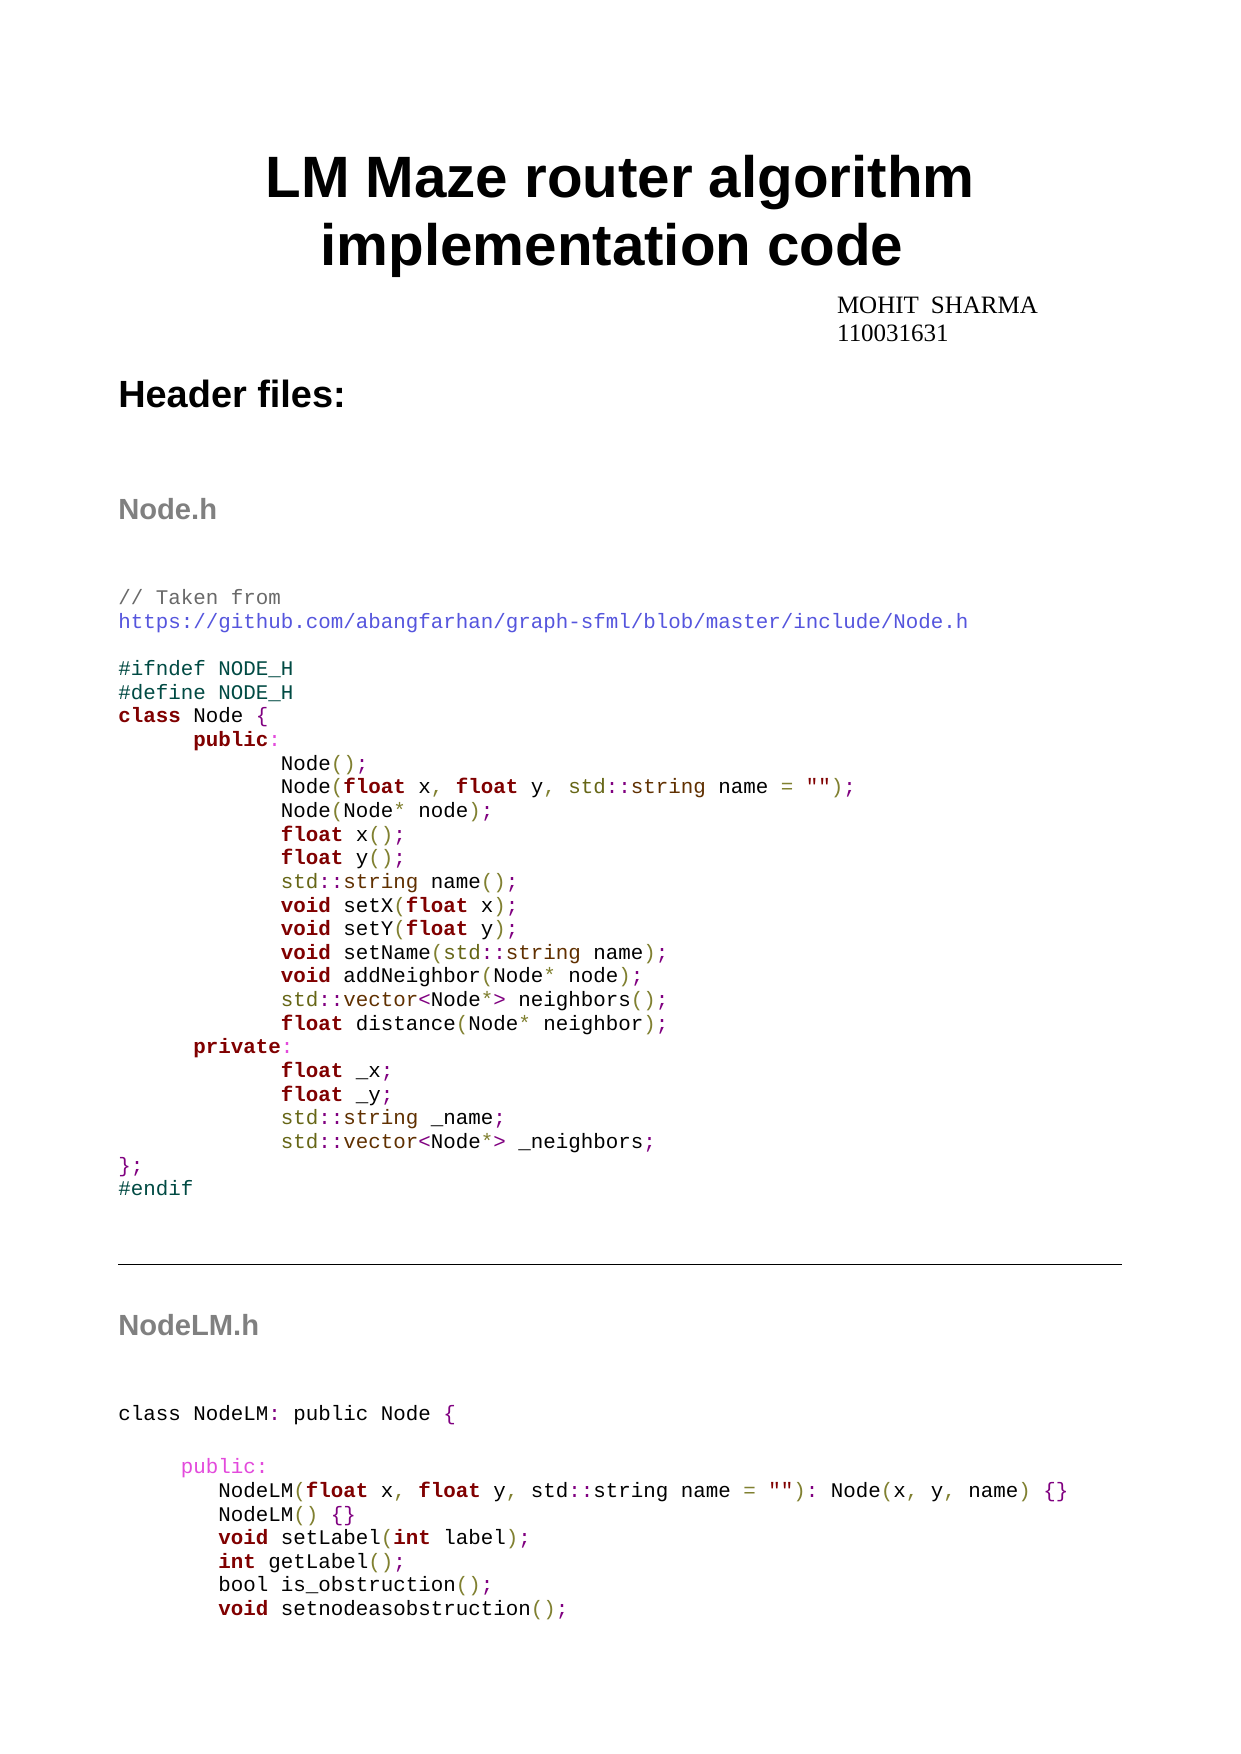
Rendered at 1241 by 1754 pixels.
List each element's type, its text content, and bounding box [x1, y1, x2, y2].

text NodeLM(float x, float y, std::string name = ""): Node(x, y, name) {} [118, 1480, 1122, 1503]
text void setnodeasobstruction(); [118, 1598, 1122, 1622]
text NodeLM() {} [118, 1503, 1122, 1527]
text std::vector<Node*> _neighbors; [118, 1131, 1122, 1155]
text Node(); [118, 753, 1122, 776]
text void setName(std::string name); [118, 942, 1122, 966]
text void setY(float y); [118, 918, 1122, 942]
text class NodeLM: public Node { [118, 1403, 1122, 1427]
text #define NODE_H [118, 682, 1122, 705]
text #ifndef NODE_H [118, 658, 1122, 682]
text public: [118, 729, 1122, 753]
text Node(Node* node); [118, 800, 1122, 824]
text private: [118, 1036, 1122, 1060]
text class Node { [118, 705, 1122, 729]
text std::string _name; [118, 1107, 1122, 1131]
text void setLabel(int label); [118, 1527, 1122, 1551]
text public: [118, 1456, 1122, 1480]
text // Taken from https://github.com/abangfarhan/graph-sfml/blob/master/include/Node.h [118, 587, 1122, 634]
subtitle Header files: [118, 372, 1122, 416]
text void setX(float x); [118, 894, 1122, 918]
text float _y; [118, 1084, 1122, 1107]
text void addNeighbor(Node* node); [118, 966, 1122, 989]
text std::string name(); [118, 871, 1122, 894]
text MOHIT SHARMA [118, 290, 1122, 318]
text int getLabel(); [118, 1551, 1122, 1574]
subtitle Node.h [118, 492, 1122, 526]
subtitle NodeLM.h [118, 1308, 1122, 1342]
text std::vector<Node*> neighbors(); [118, 989, 1122, 1013]
text float x(); [118, 824, 1122, 847]
text #endif [118, 1178, 1122, 1202]
text float distance(Node* neighbor); [118, 1013, 1122, 1036]
text bool is_obstruction(); [118, 1574, 1122, 1598]
text float y(); [118, 847, 1122, 871]
text }; [118, 1155, 1122, 1178]
text 110031631 [118, 318, 1122, 347]
text Node(float x, float y, std::string name = ""); [118, 776, 1122, 800]
title LM Maze router algorithm implementation code [118, 143, 1122, 277]
text float _x; [118, 1060, 1122, 1084]
